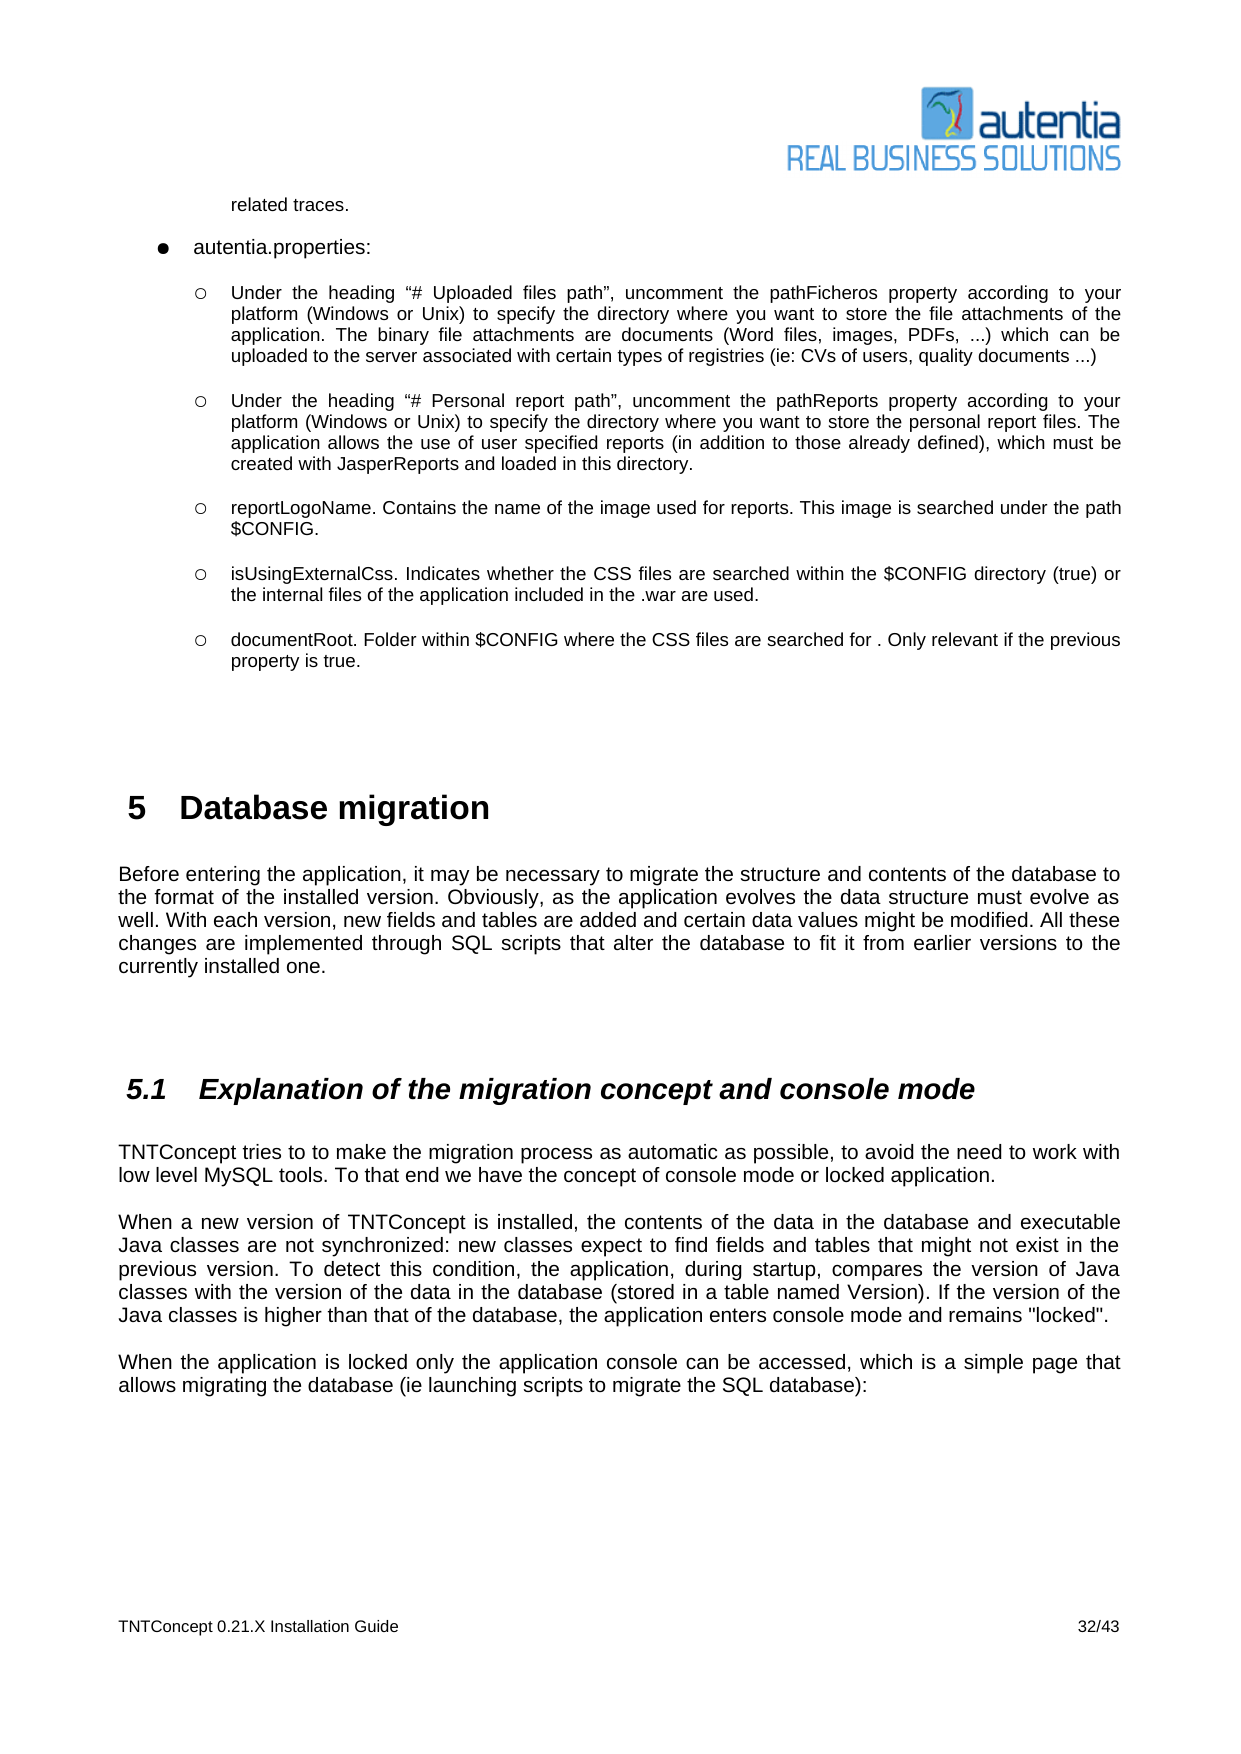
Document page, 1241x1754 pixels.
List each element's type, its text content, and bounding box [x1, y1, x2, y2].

picture [782, 85, 1123, 178]
subtitle Explanation of the migration concept and console mode [118, 1073, 1122, 1105]
text Before entering the application, it may be necessary to migrate the structure and contents of the database to the format of the installed version. Obviously, as the application evolves the data structure must evolve as well. With each version, new fields and tables are added and certain data values might be modified. All these changes are implemented through SQL scripts that alter the database to fit it from earlier versions to the currently installed one. [118, 862, 1122, 978]
text TNTConcept tries to to make the migration process as automatic as possible, to avoid the need to work with low level MySQL tools. To that end we have the concept of console mode or locked application. [118, 1141, 1122, 1187]
text When a new version of TNTConcept is installed, the contents of the data in the database and executable Java classes are not synchronized: new classes expect to find fields and tables that might not exist in the previous version. To detect this condition, the application, during startup, compares the version of Java classes with the version of the data in the database (stored in a table named Version). If the version of the Java classes is higher than that of the database, the application enters console mode and remains "locked". [118, 1211, 1122, 1327]
list autentia.properties: [156, 236, 1122, 259]
list related traces. [193, 194, 1122, 215]
list reportLogoName. Contains the name of the image used for reports. This image is searched under the path $CONFIG. [193, 498, 1122, 540]
subtitle Database migration [118, 789, 1122, 827]
list isUsingExternalCss. Indicates whether the CSS files are searched within the $CONFIG directory (true) or the internal files of the application included in the .war are used. [193, 563, 1122, 605]
list Under the heading “# Personal report path”, uncomment the pathReports property according to your platform (Windows or Unix) to specify the directory where you want to store the personal report files. The application allows the use of user specified reports (in addition to those already defined), which must be created with JasperReports and loaded in this directory. [193, 390, 1122, 474]
text When the application is locked only the application console can be accessed, which is a simple page that allows migrating the database (ie launching scripts to migrate the SQL database): [118, 1351, 1122, 1397]
list documentRoot. Folder within $CONFIG where the CSS files are searched for . Only relevant if the previous property is true. [193, 629, 1122, 671]
list Under the heading “# Uploaded files path”, uncomment the pathFicheros property according to your platform (Windows or Unix) to specify the directory where you want to store the file attachments of the application. The binary file attachments are documents (Word files, images, PDFs, ...) which can be uploaded to the server associated with certain types of registries (ie: CVs of users, quality documents ...) [193, 283, 1122, 367]
